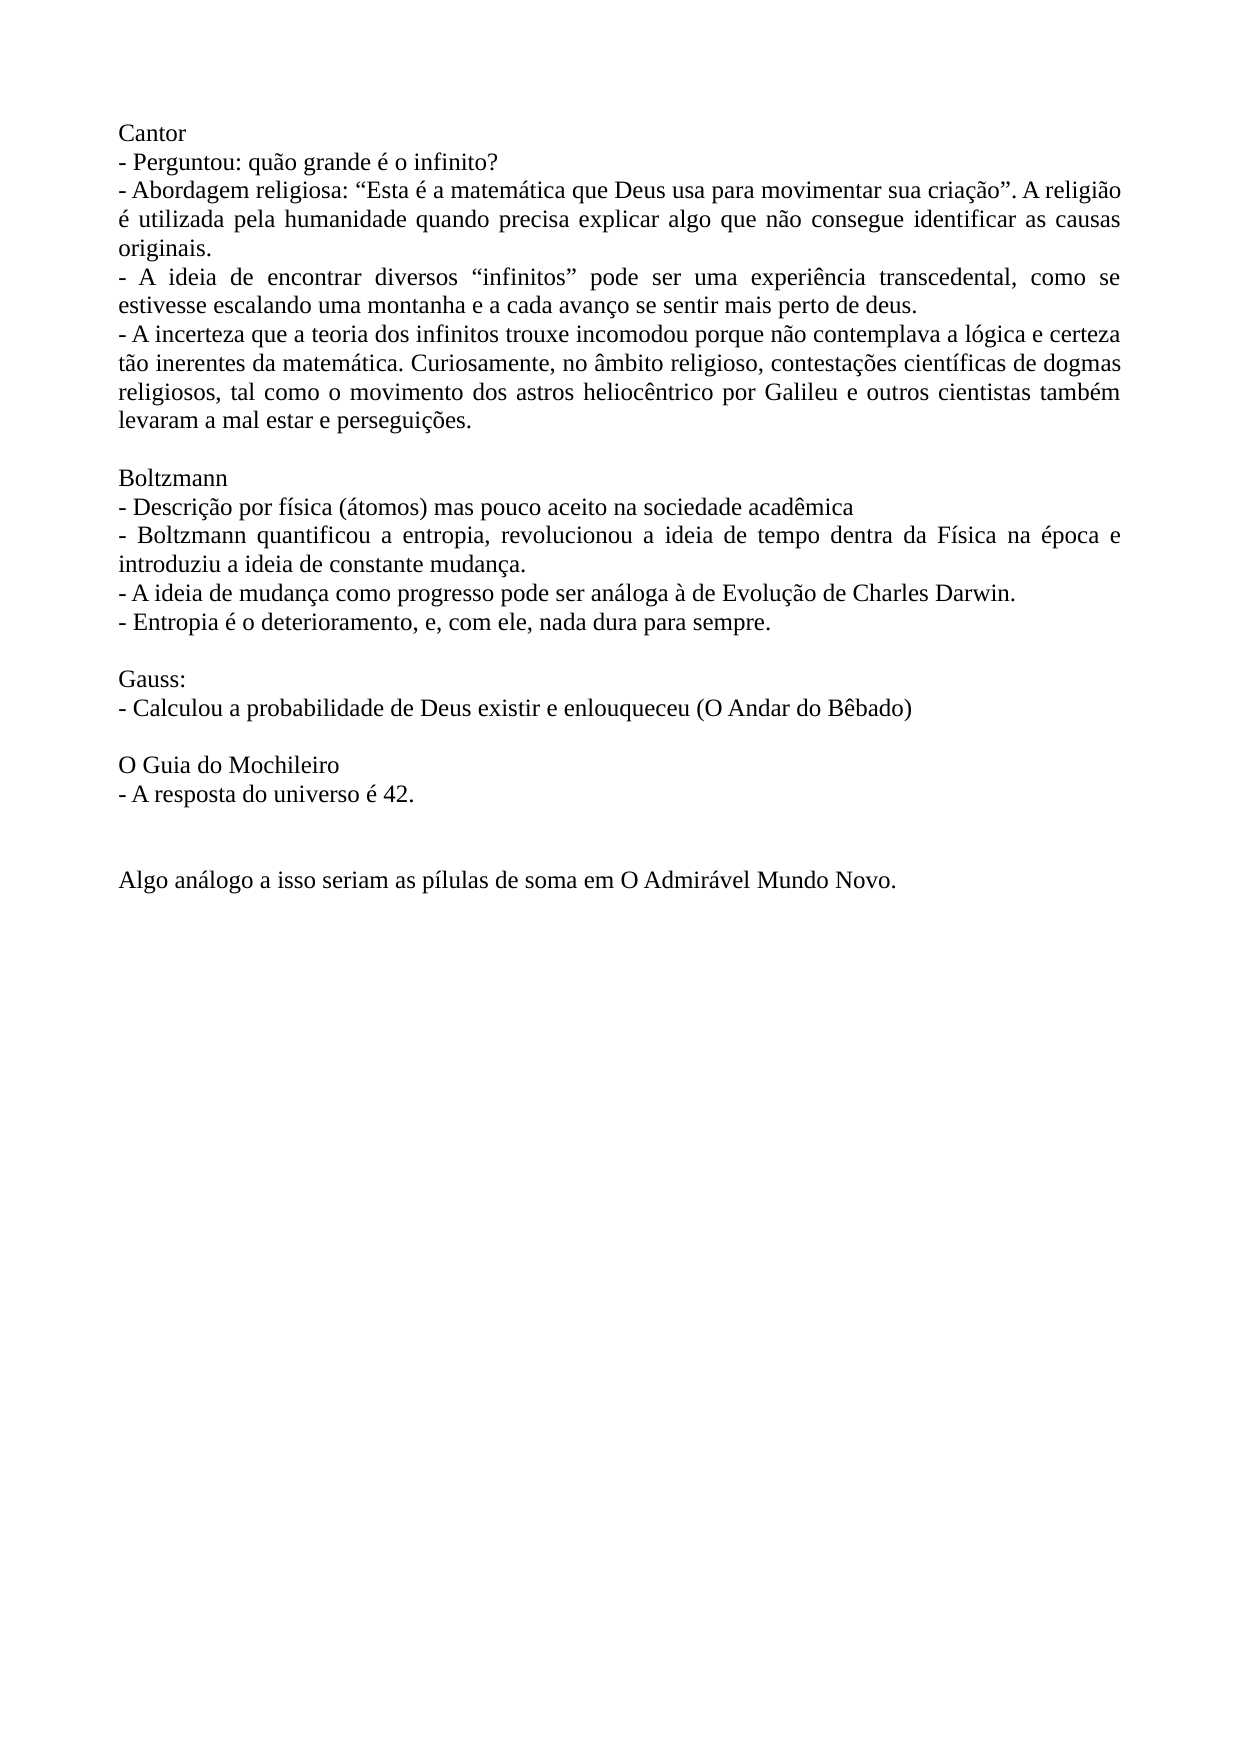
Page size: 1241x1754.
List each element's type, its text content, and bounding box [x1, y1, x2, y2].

text - Entropia é o deterioramento, e, com ele, nada dura para sempre. [118, 607, 1122, 636]
text - A incerteza que a teoria dos infinitos trouxe incomodou porque não contemplava a lógica e certeza tão inerentes da matemática. Curiosamente, no âmbito religioso, contestações científicas de dogmas religiosos, tal como o movimento dos astros heliocêntrico por Galileu e outros cientistas também levaram a mal estar e perseguições. [118, 319, 1122, 434]
text Cantor [118, 118, 1122, 147]
text Gauss: [118, 664, 1122, 693]
text - A ideia de encontrar diversos “infinitos” pode ser uma experiência transcedental, como se estivesse escalando uma montanha e a cada avanço se sentir mais perto de deus. [118, 262, 1122, 319]
text - Boltzmann quantificou a entropia, revolucionou a ideia de tempo dentra da Física na época e introduziu a ideia de constante mudança. [118, 521, 1122, 578]
text Boltzmann [118, 463, 1122, 492]
text - A ideia de mudança como progresso pode ser análoga à de Evolução de Charles Darwin. [118, 578, 1122, 607]
text - Perguntou: quão grande é o infinito? [118, 147, 1122, 176]
text - Descrição por física (átomos) mas pouco aceito na sociedade acadêmica [118, 492, 1122, 521]
text O Guia do Mochileiro [118, 751, 1122, 779]
text - A resposta do universo é 42. [118, 779, 1122, 808]
text - Abordagem religiosa: “Esta é a matemática que Deus usa para movimentar sua criação”. A religião é utilizada pela humanidade quando precisa explicar algo que não consegue identificar as causas originais. [118, 176, 1122, 262]
text Algo análogo a isso seriam as pílulas de soma em O Admirável Mundo Novo. [118, 866, 1122, 894]
text - Calculou a probabilidade de Deus existir e enlouqueceu (O Andar do Bêbado) [118, 693, 1122, 722]
